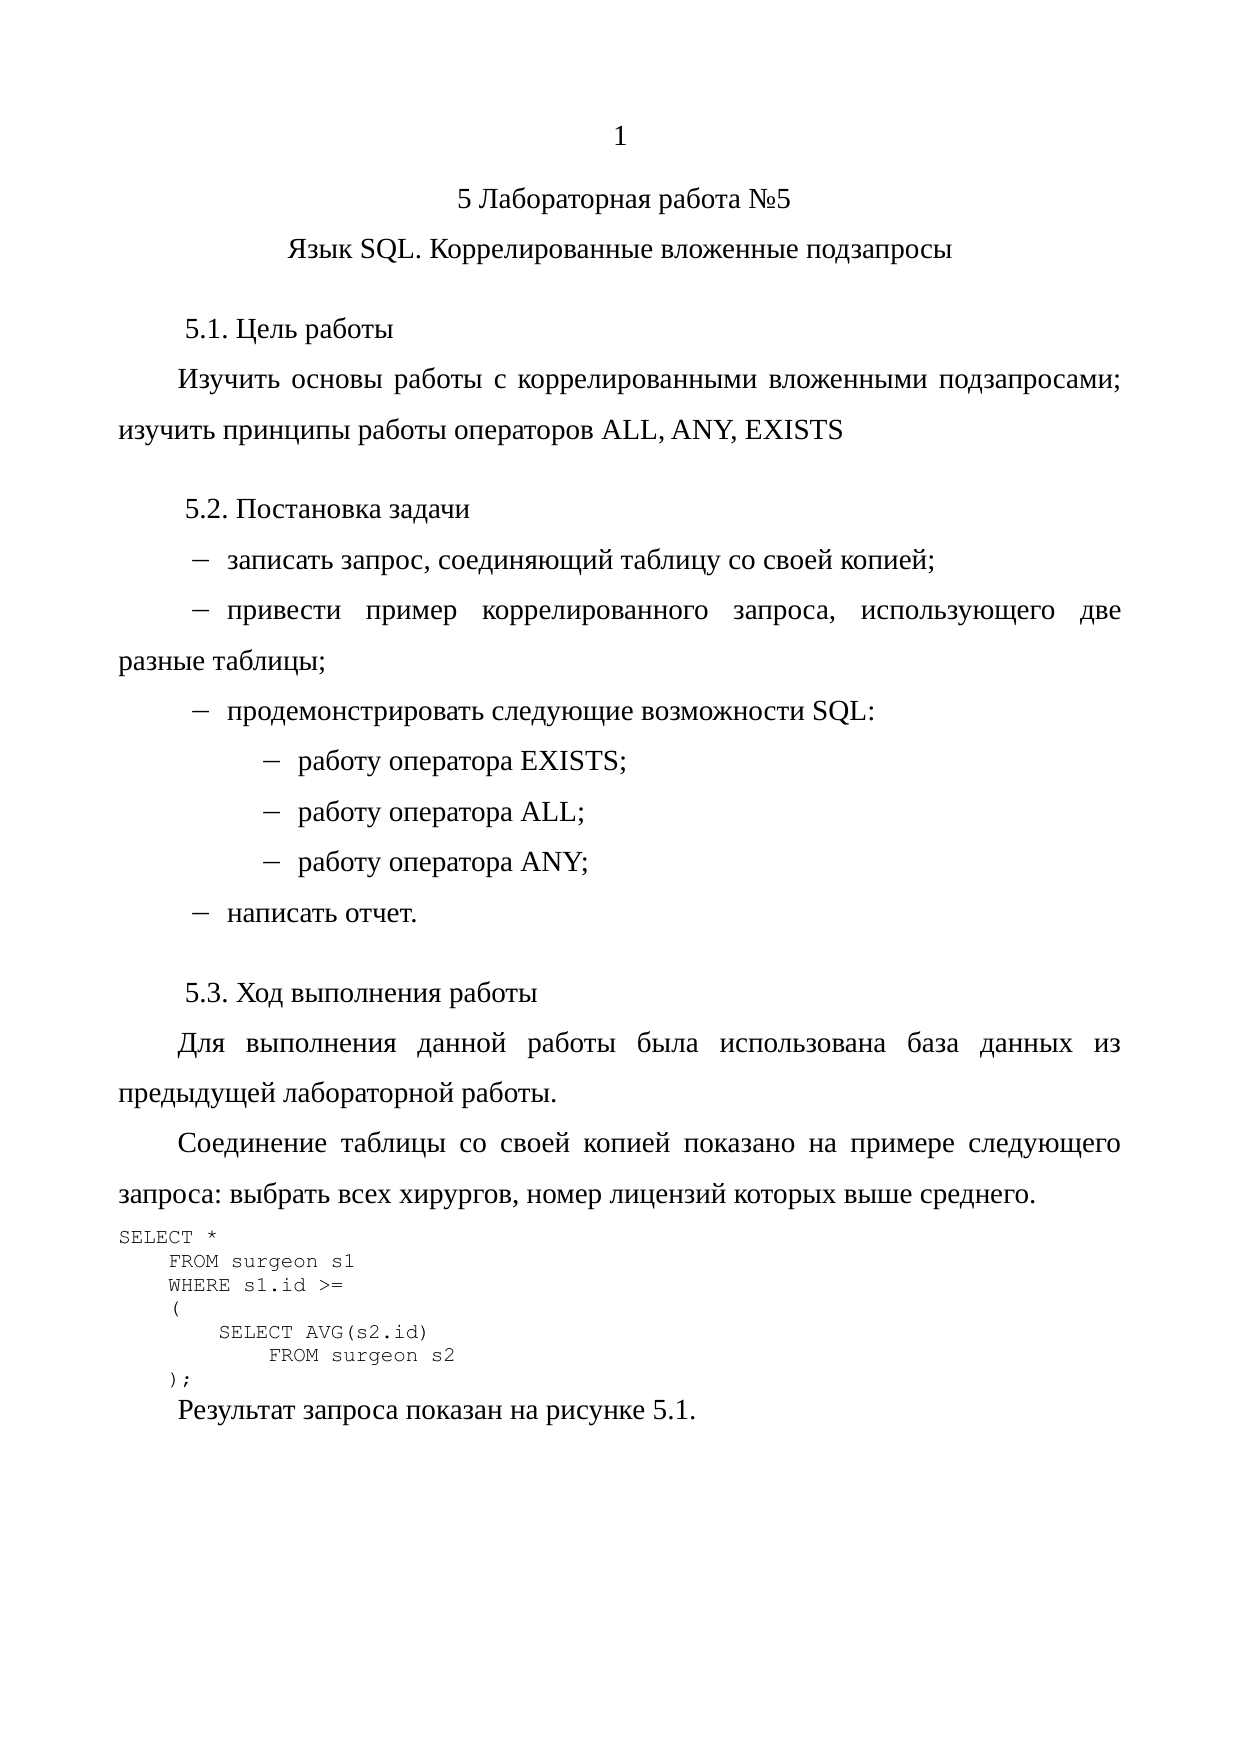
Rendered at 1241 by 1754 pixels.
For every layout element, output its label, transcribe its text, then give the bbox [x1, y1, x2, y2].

list работу оператора ALL; [118, 794, 1122, 828]
text Соединение таблицы со своей копией показано на примере следующего запроса: выбрать всех хирургов, номер лицензий которых выше среднего. [118, 1126, 1122, 1209]
title Язык SQL. Коррелированные вложенные подзапросы [118, 231, 1122, 265]
subtitle Цель работы [118, 311, 1122, 345]
text SELECT * [118, 1226, 1122, 1250]
subtitle Ход выполнения работы [118, 975, 1122, 1008]
text FROM surgeon s1 [118, 1250, 1122, 1273]
list привести пример коррелированного запроса, использующего две разные таблицы; [118, 592, 1122, 676]
text Результат запроса показан на рисунке 5.1. [118, 1392, 1122, 1425]
list записать запрос, соединяющий таблицу со своей копией; [118, 542, 1122, 576]
list написать отчет. [118, 895, 1122, 928]
text FROM surgeon s2 [118, 1344, 1122, 1368]
text ); [118, 1368, 1122, 1392]
subtitle Постановка задачи [118, 492, 1122, 525]
text ( [118, 1297, 1122, 1321]
list работу оператора ANY; [118, 844, 1122, 878]
text WHERE s1.id >= [118, 1273, 1122, 1297]
list продемонстрировать следующие возможности SQL: [118, 693, 1122, 727]
text SELECT AVG(s2.id) [118, 1321, 1122, 1344]
list работу оператора EXISTS; [118, 743, 1122, 777]
text Изучить основы работы с коррелированными вложенными подзапросами; изучить принципы работы операторов ALL, ANY, EXISTS [118, 362, 1122, 445]
text Для выполнения данной работы была использована база данных из предыдущей лабораторной работы. [118, 1025, 1122, 1109]
subtitle Лабораторная работа №5 [118, 181, 1122, 215]
